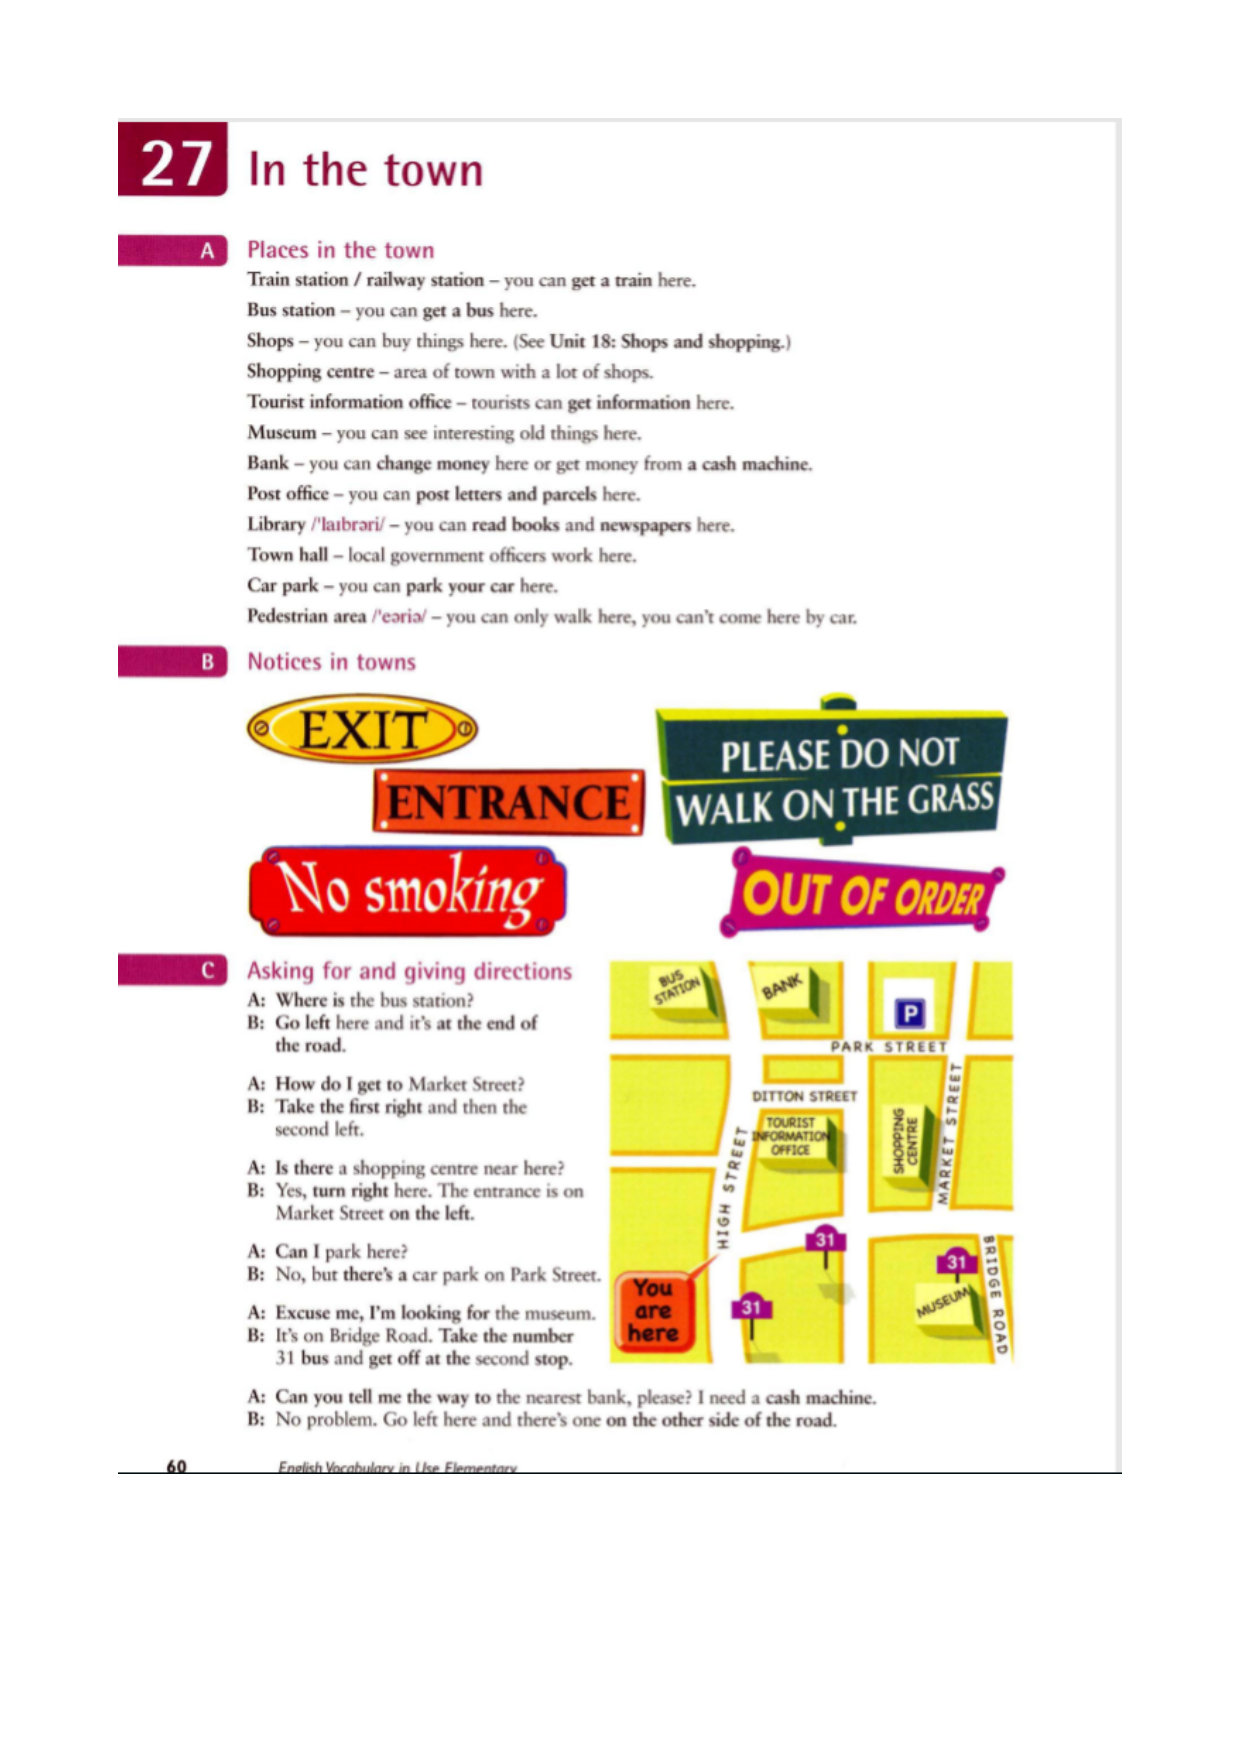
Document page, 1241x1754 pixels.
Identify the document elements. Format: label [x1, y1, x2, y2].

picture [118, 118, 1122, 1474]
